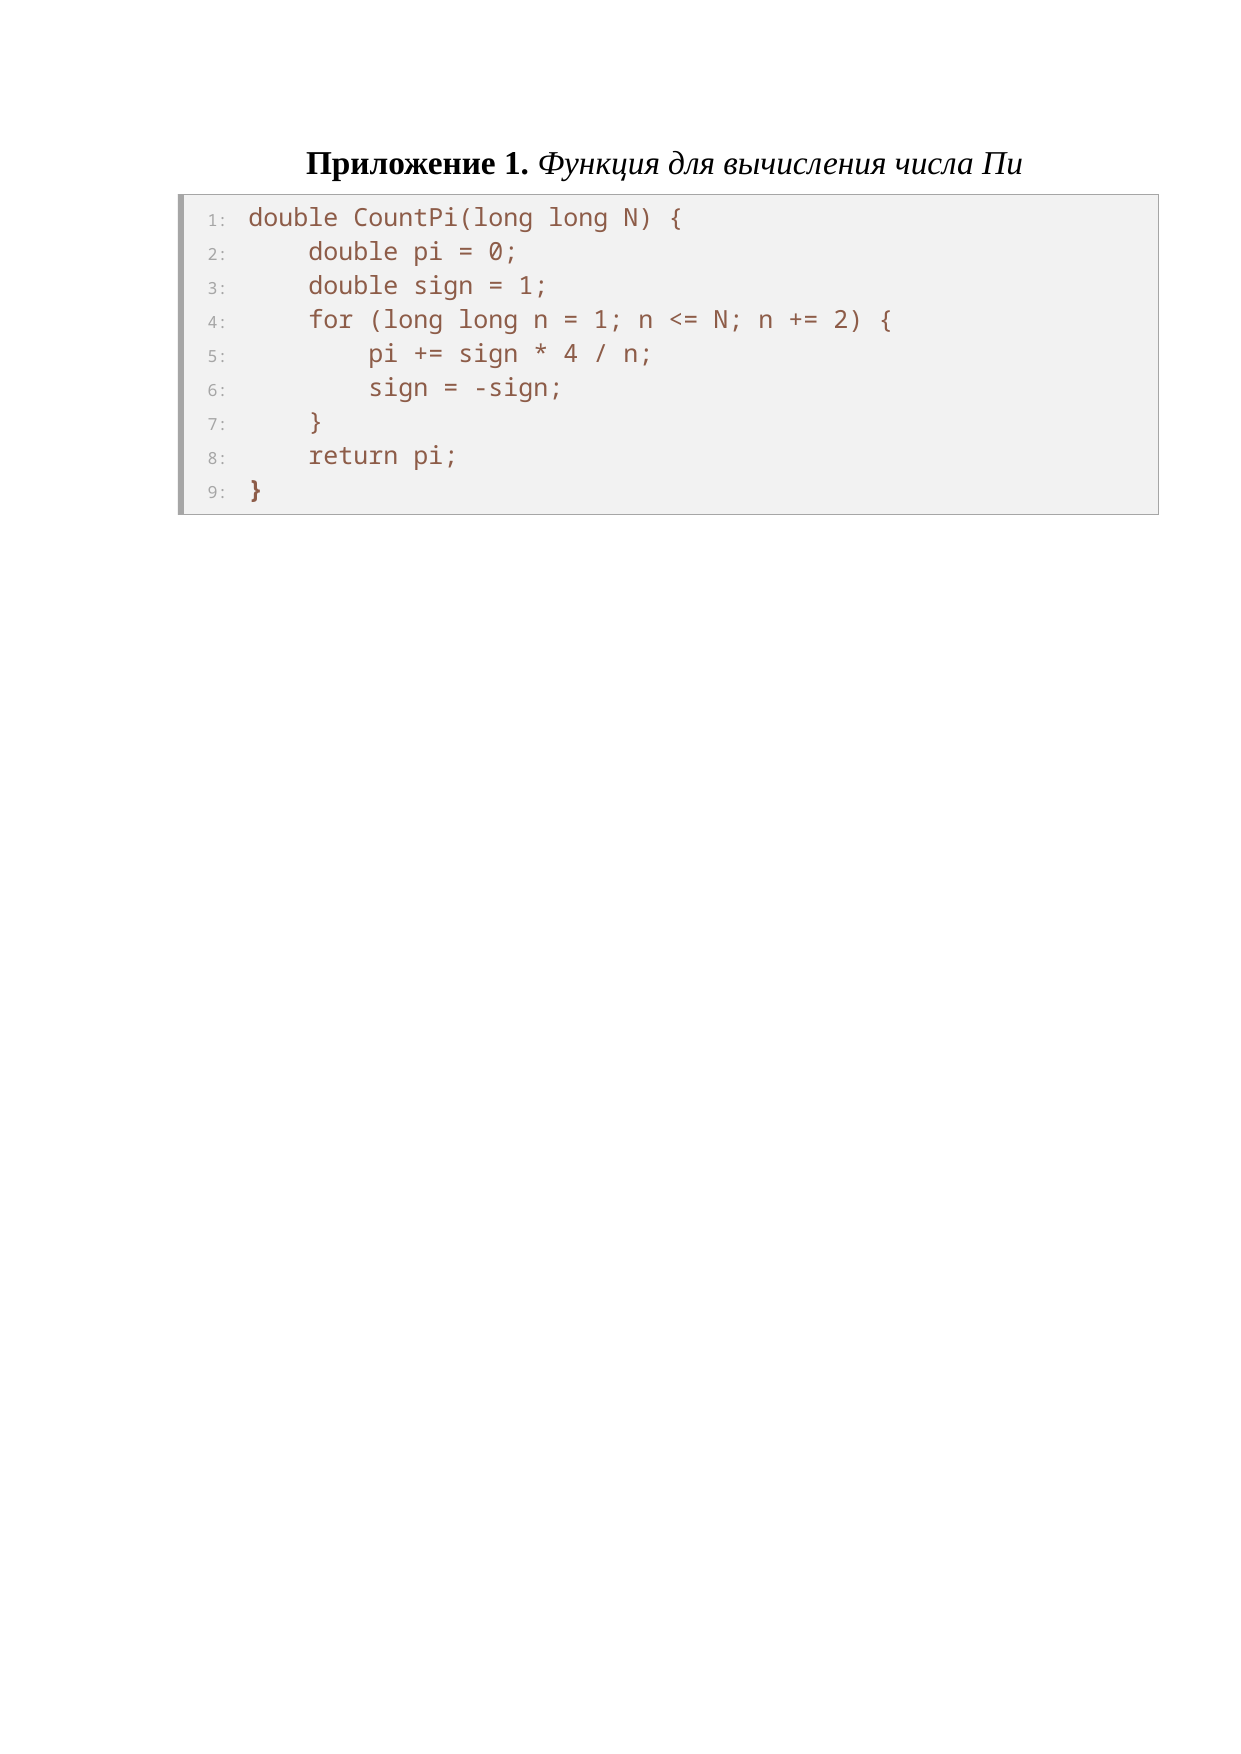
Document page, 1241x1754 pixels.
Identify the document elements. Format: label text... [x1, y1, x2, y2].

list pi += sign * 4 / n; [184, 330, 1158, 364]
list for (long long n = 1; n <= N; n += 2) { [184, 296, 1158, 330]
list } [184, 398, 1158, 432]
list double sign = 1; [184, 262, 1158, 296]
list double CountPi(long long N) { [184, 195, 1158, 228]
subtitle Приложение 1. Функция для вычисления числа Пи [177, 143, 1152, 181]
list double pi = 0; [184, 228, 1158, 262]
list } [184, 466, 1158, 514]
list sign = -sign; [184, 364, 1158, 398]
list return pi; [184, 432, 1158, 466]
